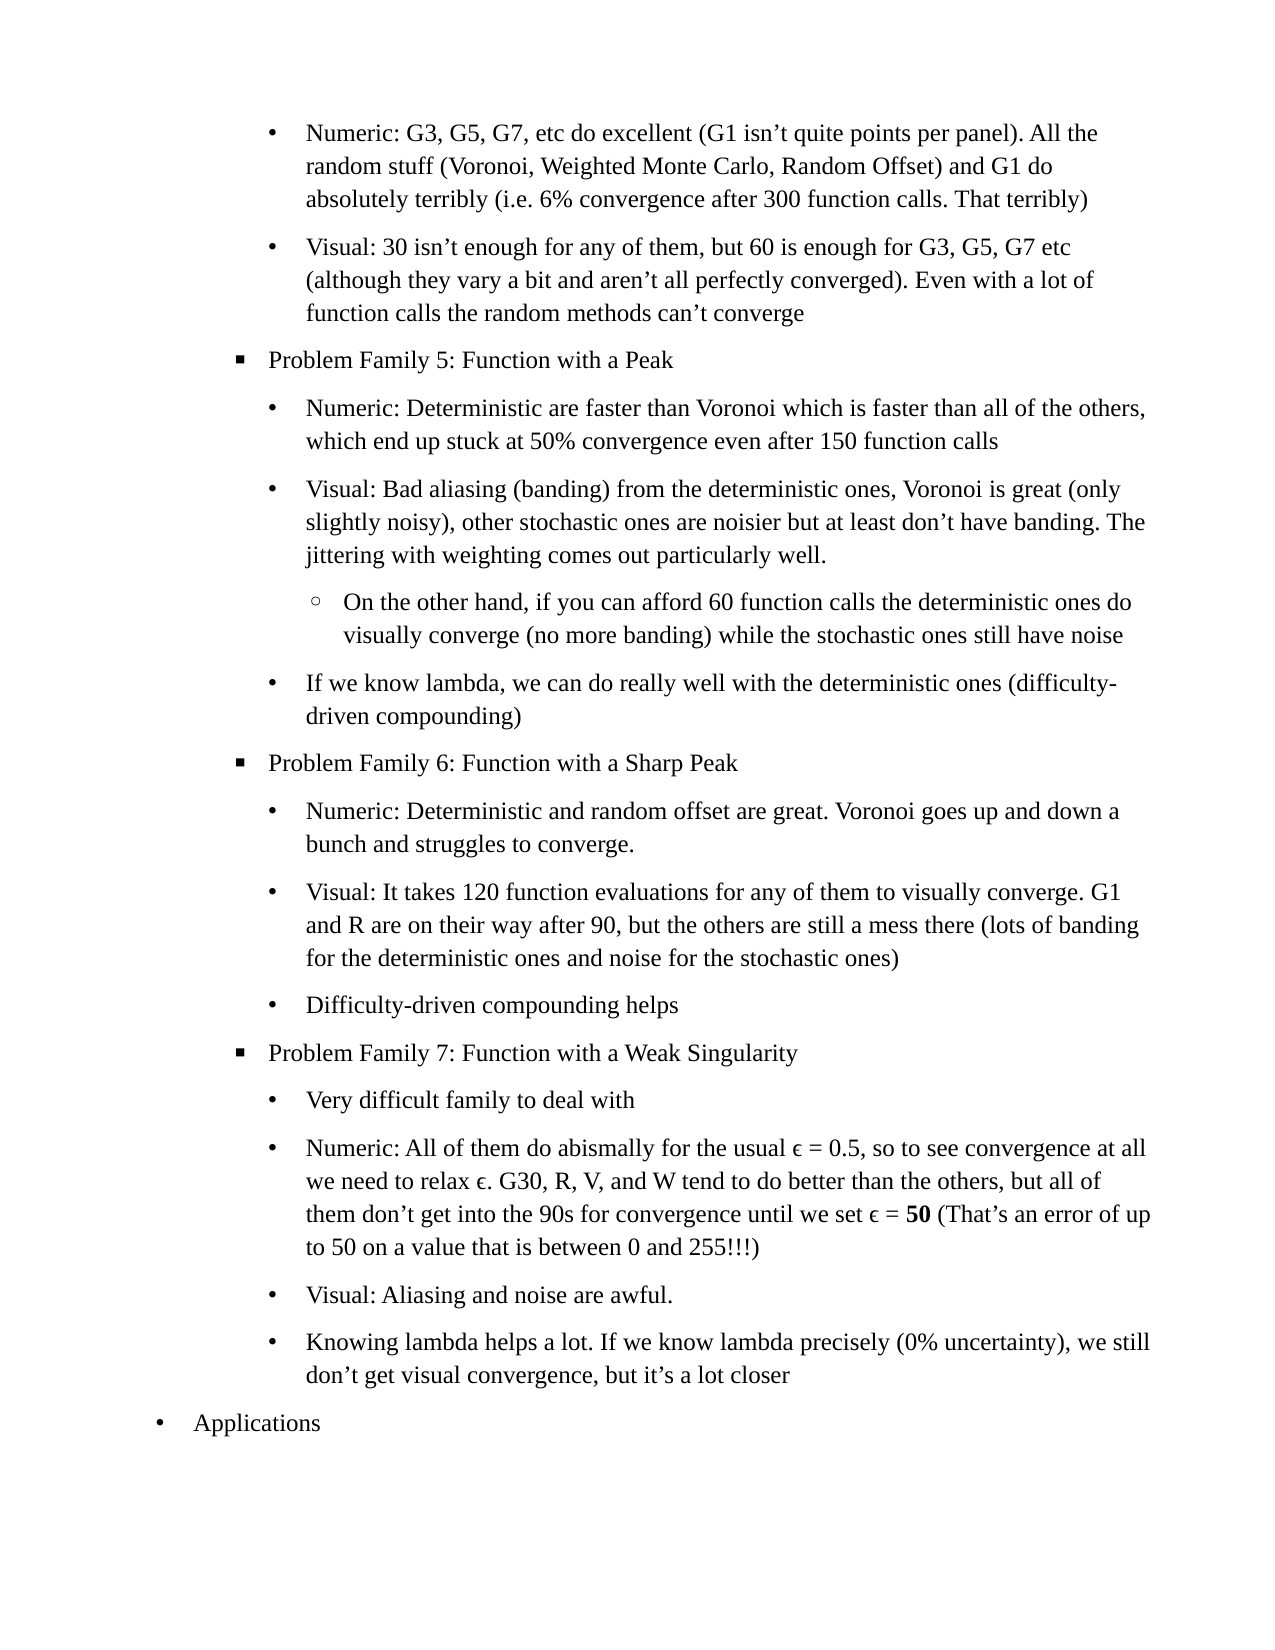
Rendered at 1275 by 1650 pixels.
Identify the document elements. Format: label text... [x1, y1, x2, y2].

list Knowing lambda helps a lot. If we know lambda precisely (0% uncertainty), we still don’t get visual convergence, but it’s a lot closer [268, 1327, 1157, 1389]
list Numeric: All of them do abismally for the usual ϵ = 0.5, so to see convergence at all we need to relax ϵ. G30, R, V, and W tend to do better than the others, but all of them don’t get into the 90s for convergence until we set ϵ = 50 (That’s an error of up to 50 on a value that is between 0 and 255!!!) [268, 1133, 1157, 1261]
list Numeric: G3, G5, G7, etc do excellent (G1 isn’t quite points per panel). All the random stuff (Voronoi, Weighted Monte Carlo, Random Offset) and G1 do absolutely terribly (i.e. 6% convergence after 300 function calls. That terribly) [268, 118, 1157, 213]
list Problem Family 5: Function with a Peak [231, 345, 1157, 374]
list Problem Family 6: Function with a Sharp Peak [231, 748, 1157, 777]
list Visual: Bad aliasing (banding) from the deterministic ones, Voronoi is great (only slightly noisy), other stochastic ones are noisier but at least don’t have banding. The jittering with weighting comes out particularly well. [268, 474, 1157, 568]
list Difficulty-driven compounding helps [268, 990, 1157, 1019]
list Problem Family 7: Function with a Weak Singularity [231, 1038, 1157, 1067]
list Numeric: Deterministic and random offset are great. Voronoi goes up and down a bunch and struggles to converge. [268, 796, 1157, 858]
list Very difficult family to deal with [268, 1086, 1157, 1114]
list Applications [156, 1408, 1157, 1437]
list If we know lambda, we can do really well with the deterministic ones (difficulty-driven compounding) [268, 668, 1157, 730]
list Visual: Aliasing and noise are awful. [268, 1280, 1157, 1309]
list On the other hand, if you can afford 60 function calls the deterministic ones do visually converge (no more banding) while the stochastic ones still have noise [306, 587, 1157, 649]
list Numeric: Deterministic are faster than Voronoi which is faster than all of the others, which end up stuck at 50% convergence even after 150 function calls [268, 393, 1157, 455]
list Visual: It takes 120 function evaluations for any of them to visually converge. G1 and R are on their way after 90, but the others are still a mess there (lots of banding for the deterministic ones and noise for the stochastic ones) [268, 877, 1157, 972]
list Visual: 30 isn’t enough for any of them, but 60 is enough for G3, G5, G7 etc (although they vary a bit and aren’t all perfectly converged). Even with a lot of function calls the random methods can’t converge [268, 232, 1157, 327]
